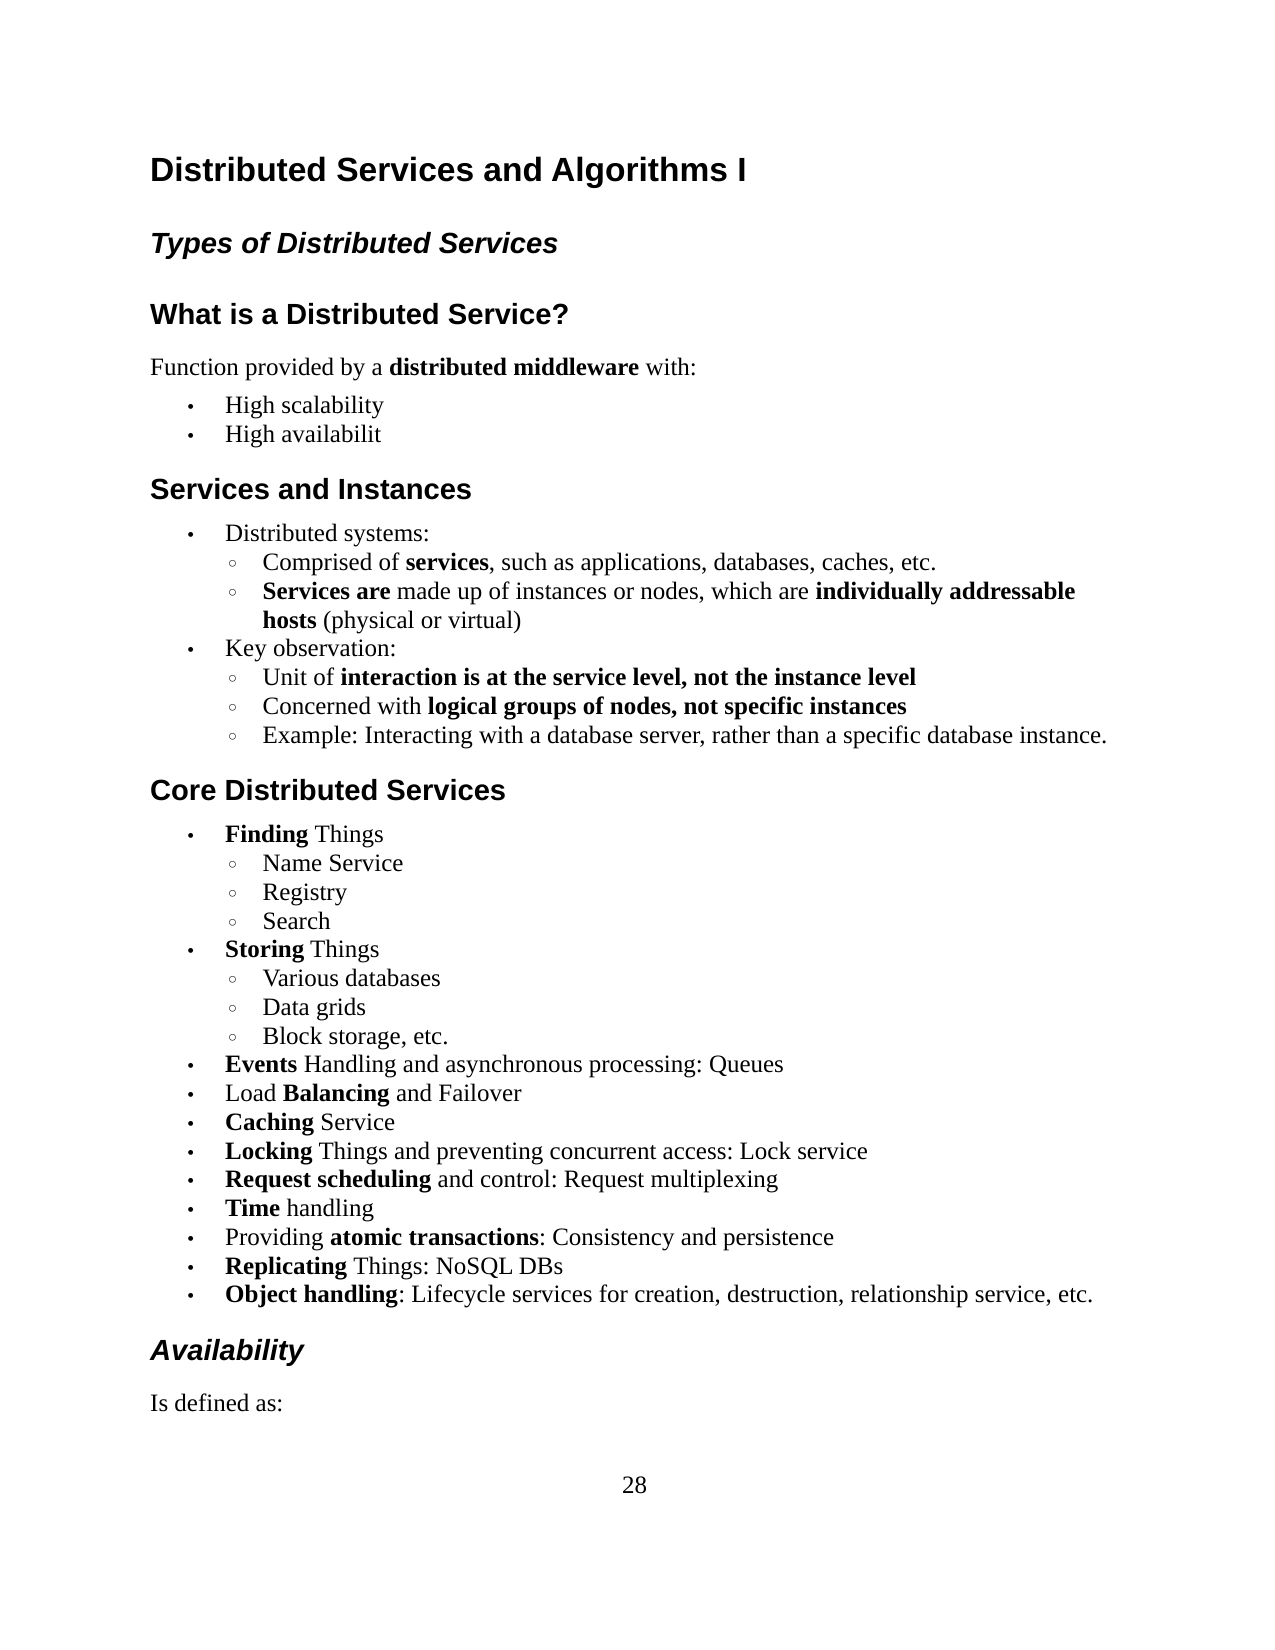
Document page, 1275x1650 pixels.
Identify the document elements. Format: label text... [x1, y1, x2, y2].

list Various databases [225, 963, 1125, 992]
list Object handling: Lifecycle services for creation, destruction, relationship service, etc. [187, 1279, 1125, 1308]
list High scalability [187, 390, 1125, 419]
list Load Balancing and Failover [187, 1078, 1125, 1107]
list Block storage, etc. [225, 1021, 1125, 1049]
subtitle Types of Distributed Services [150, 226, 1125, 260]
list Events Handling and asynchronous processing: Queues [187, 1049, 1125, 1078]
list Services are made up of instances or nodes, which are individually addressable hosts (physical or virtual) [225, 576, 1125, 633]
list Storing Things [187, 934, 1125, 963]
list Key observation: [187, 633, 1125, 662]
subtitle What is a Distributed Service? [150, 297, 1125, 331]
list Request scheduling and control: Request multiplexing [187, 1164, 1125, 1193]
list Unit of interaction is at the service level, not the instance level [225, 662, 1125, 691]
subtitle Services and Instances [150, 472, 1125, 506]
list Finding Things [187, 819, 1125, 848]
list Replicating Things: NoSQL DBs [187, 1251, 1125, 1279]
subtitle Distributed Services and Algorithms I [150, 150, 1125, 189]
list Locking Things and preventing concurrent access: Lock service [187, 1136, 1125, 1164]
list Caching Service [187, 1107, 1125, 1136]
text Is defined as: [150, 1388, 1125, 1417]
list Providing atomic transactions: Consistency and persistence [187, 1222, 1125, 1251]
list Comprised of services, such as applications, databases, caches, etc. [225, 547, 1125, 576]
list Concerned with logical groups of nodes, not specific instances [225, 691, 1125, 720]
list Distributed systems: [187, 518, 1125, 547]
list Search [225, 906, 1125, 934]
list Name Service [225, 848, 1125, 877]
list Time handling [187, 1193, 1125, 1222]
list Example: Interacting with a database server, rather than a specific database instance. [225, 720, 1125, 748]
subtitle Availability [150, 1333, 1125, 1367]
text Function provided by a distributed middleware with: [150, 352, 1125, 381]
list High availabilit [187, 419, 1125, 447]
list Data grids [225, 992, 1125, 1021]
list Registry [225, 877, 1125, 906]
subtitle Core Distributed Services [150, 773, 1125, 807]
